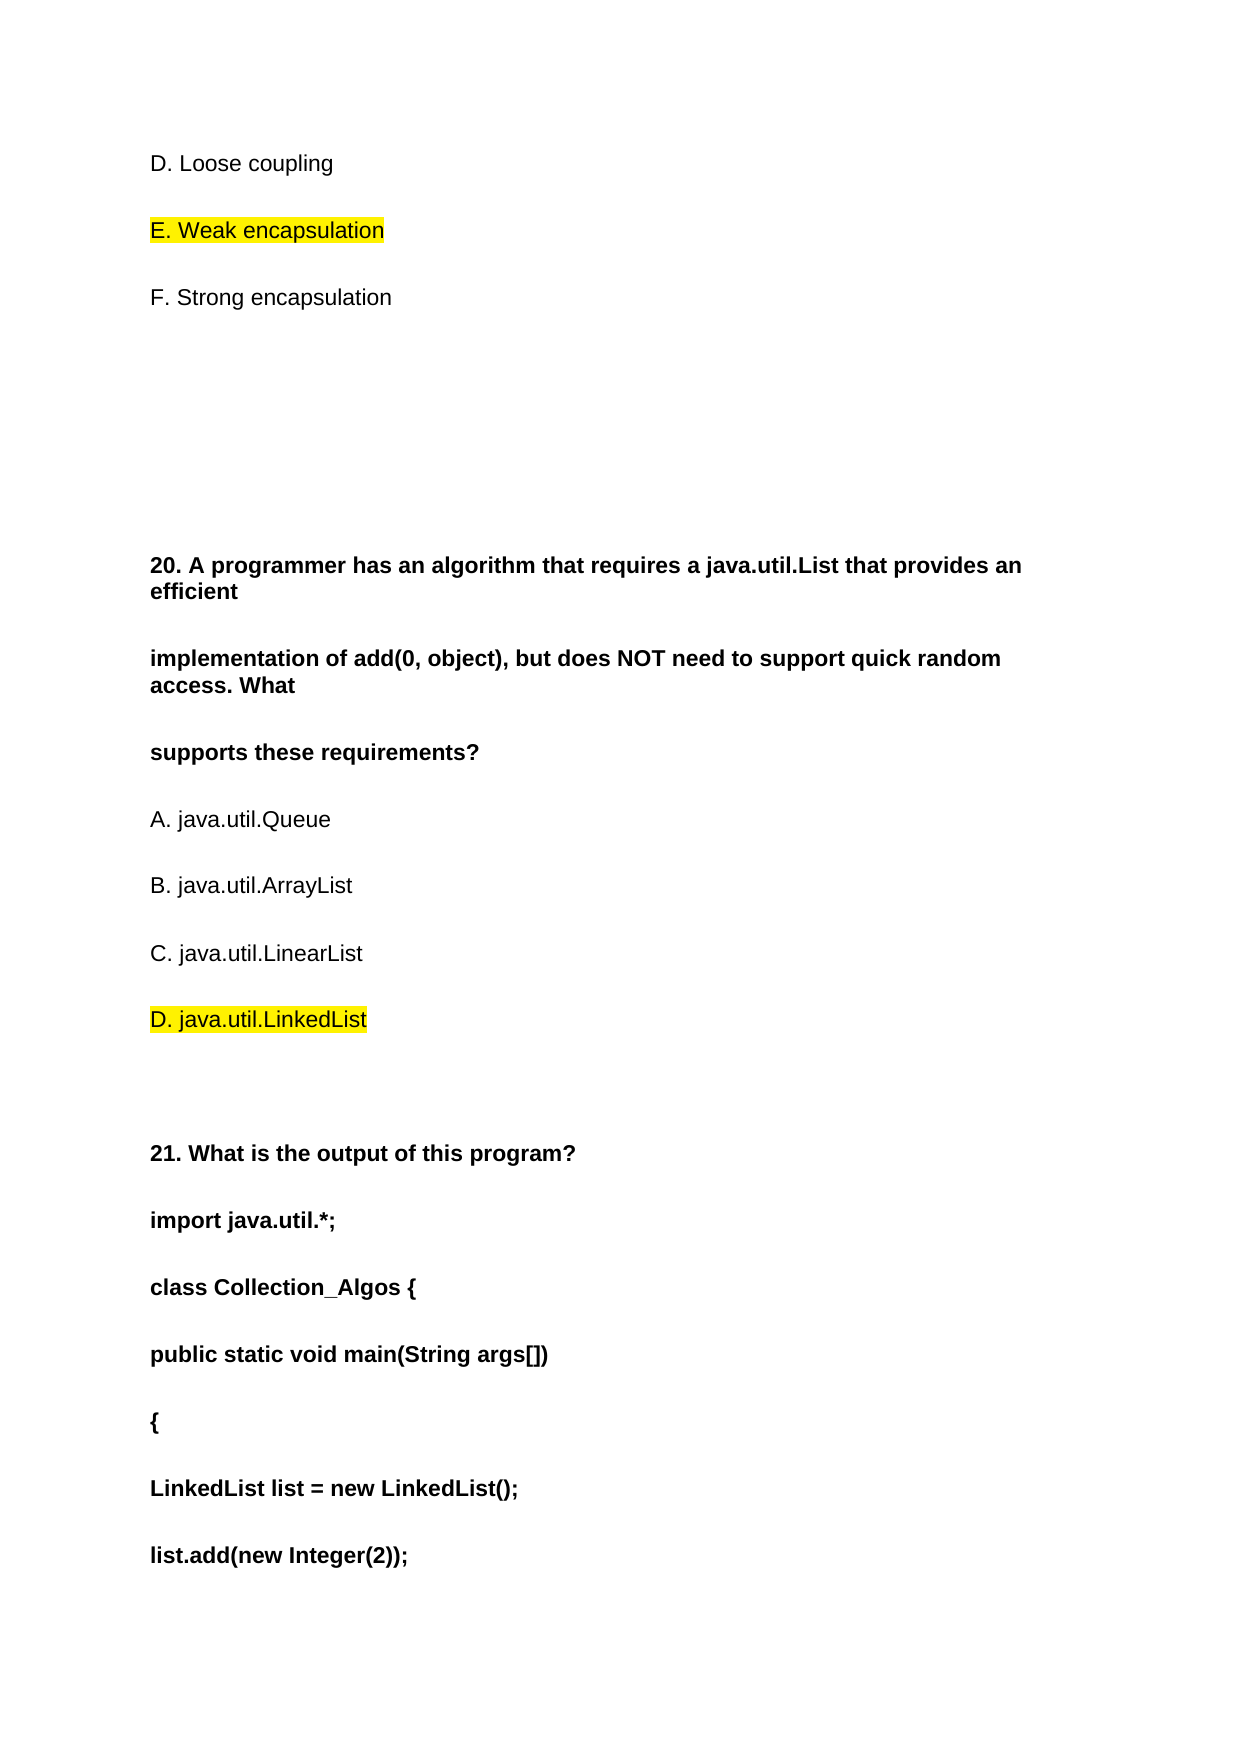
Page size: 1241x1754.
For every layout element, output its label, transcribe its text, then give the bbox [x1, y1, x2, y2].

text 21. What is the output of this program? [150, 1140, 1090, 1167]
text supports these requirements? [150, 738, 1090, 765]
text { [150, 1408, 1090, 1435]
text import java.util.*; [150, 1207, 1090, 1234]
text D. Loose coupling [150, 150, 1090, 176]
text 20. A programmer has an algorithm that requires a java.util.List that provides an efficient [150, 552, 1090, 604]
text class Collection_Algos { [150, 1274, 1090, 1301]
text list.add(new Integer(2)); [150, 1542, 1090, 1569]
text LinkedList list = new LinkedList(); [150, 1475, 1090, 1502]
text implementation of add(0, object), but does NOT need to support quick random access. What [150, 645, 1090, 698]
text C. java.util.LinearList [150, 939, 1090, 966]
text A. java.util.Queue [150, 806, 1090, 832]
text D. java.util.LinkedList [150, 1006, 1090, 1033]
text F. Strong encapsulation [150, 284, 1090, 310]
text public static void main(String args[]) [150, 1341, 1090, 1368]
text B. java.util.ArrayList [150, 872, 1090, 899]
text E. Weak encapsulation [150, 217, 1090, 243]
